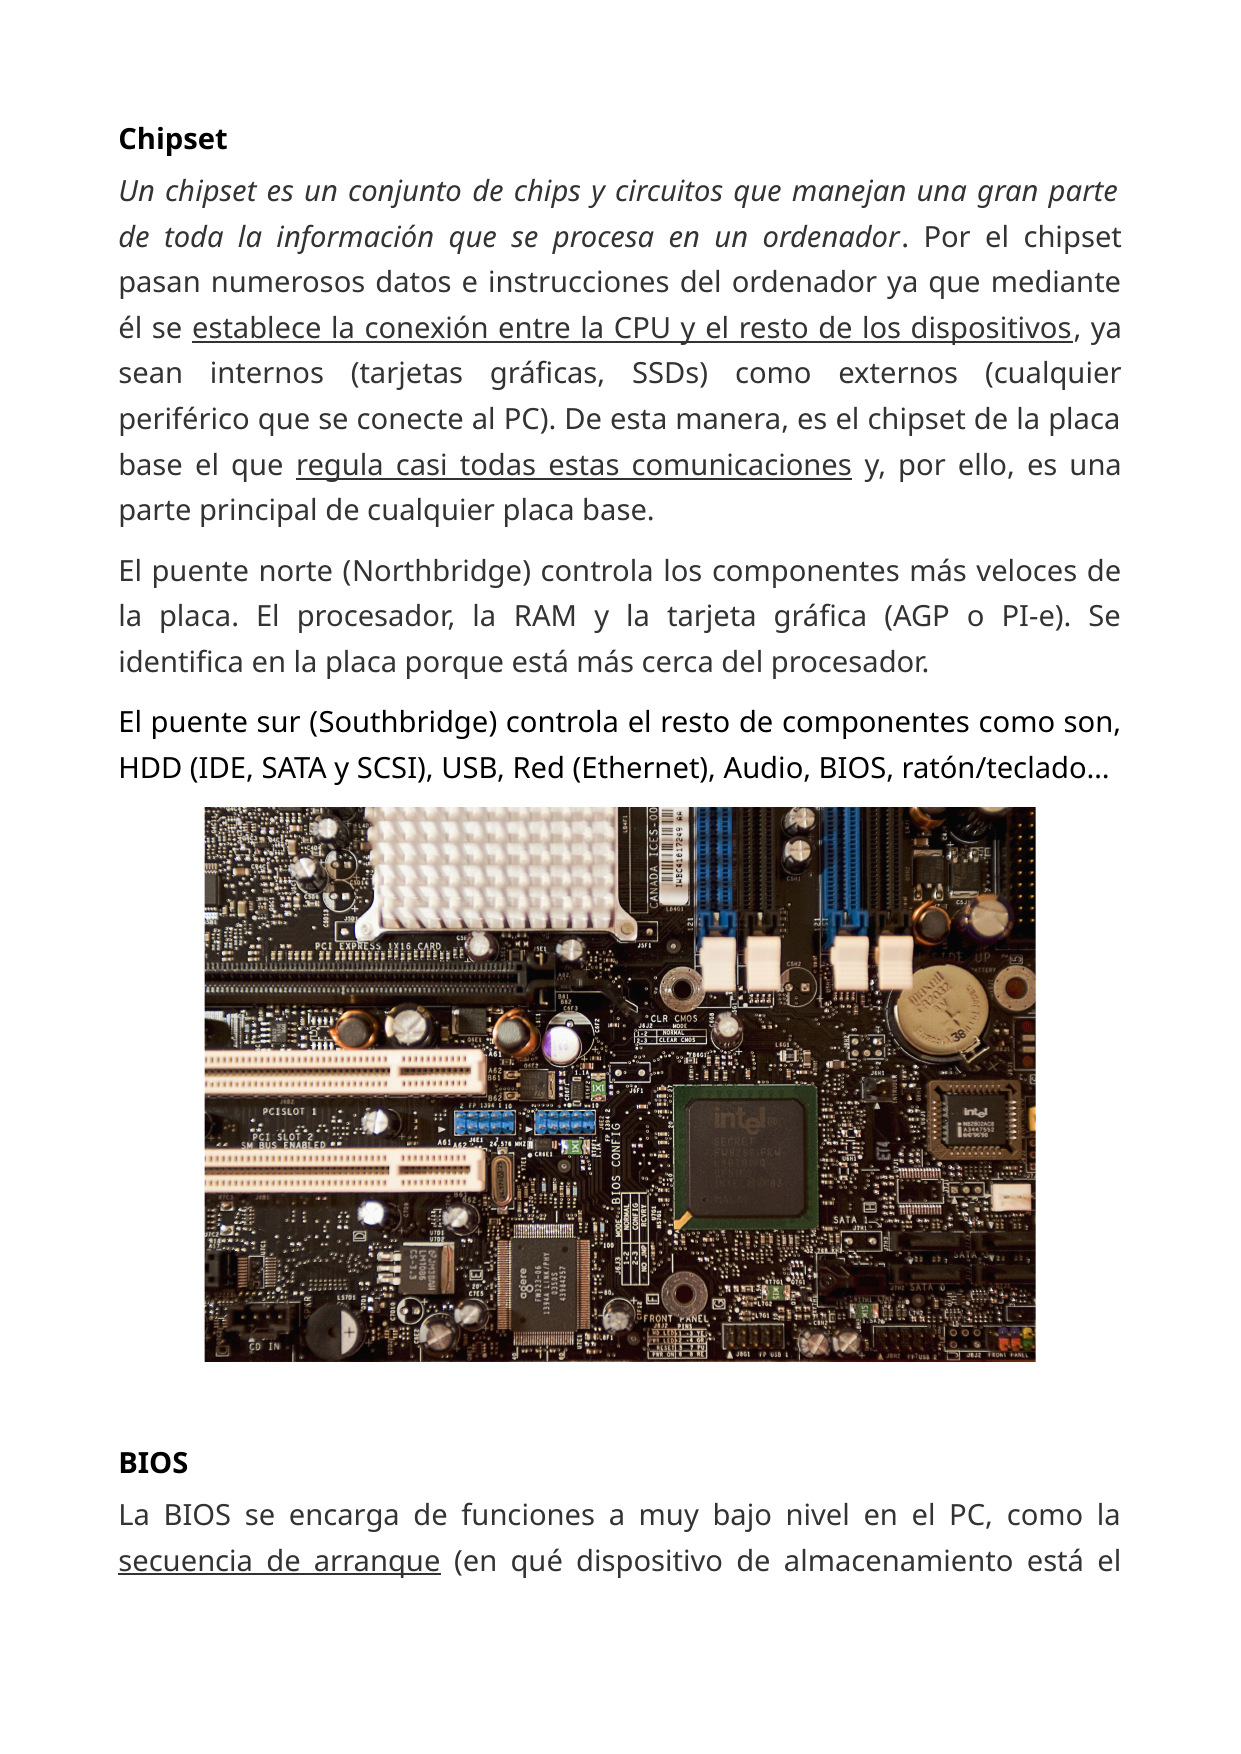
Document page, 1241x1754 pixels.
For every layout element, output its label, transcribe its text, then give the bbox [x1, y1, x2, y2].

text La BIOS se encarga de funciones a muy bajo nivel en el PC, como la secuencia de arranque (en qué dispositivo de almacenamiento está el [118, 1494, 1122, 1579]
text El puente sur (Southbridge) controla el resto de componentes como son, HDD (IDE, SATA y SCSI), USB, Red (Ethernet), Audio, BIOS, ratón/teclado… [118, 701, 1122, 787]
subtitle BIOS [118, 1442, 1122, 1482]
text El puente norte (Northbridge) controla los componentes más veloces de la placa. El procesador, la RAM y la tarjeta gráfica (AGP o PI-e). Se identifica en la placa porque está más cerca del procesador. [118, 550, 1122, 681]
text Un chipset es un conjunto de chips y circuitos que manejan una gran parte de toda la información que se procesa en un ordenador. Por el chipset pasan numerosos datos e instrucciones del ordenador ya que mediante él se establece la conexión entre la CPU y el resto de los dispositivos, ya sean internos (tarjetas gráficas, SSDs) como externos (cualquier periférico que se conecte al PC). De esta manera, es el chipset de la placa base el que regula casi todas estas comunicaciones y, por ello, es una parte principal de cualquier placa base. [118, 170, 1122, 529]
picture [204, 807, 1036, 1362]
subtitle Chipset [118, 118, 1122, 158]
